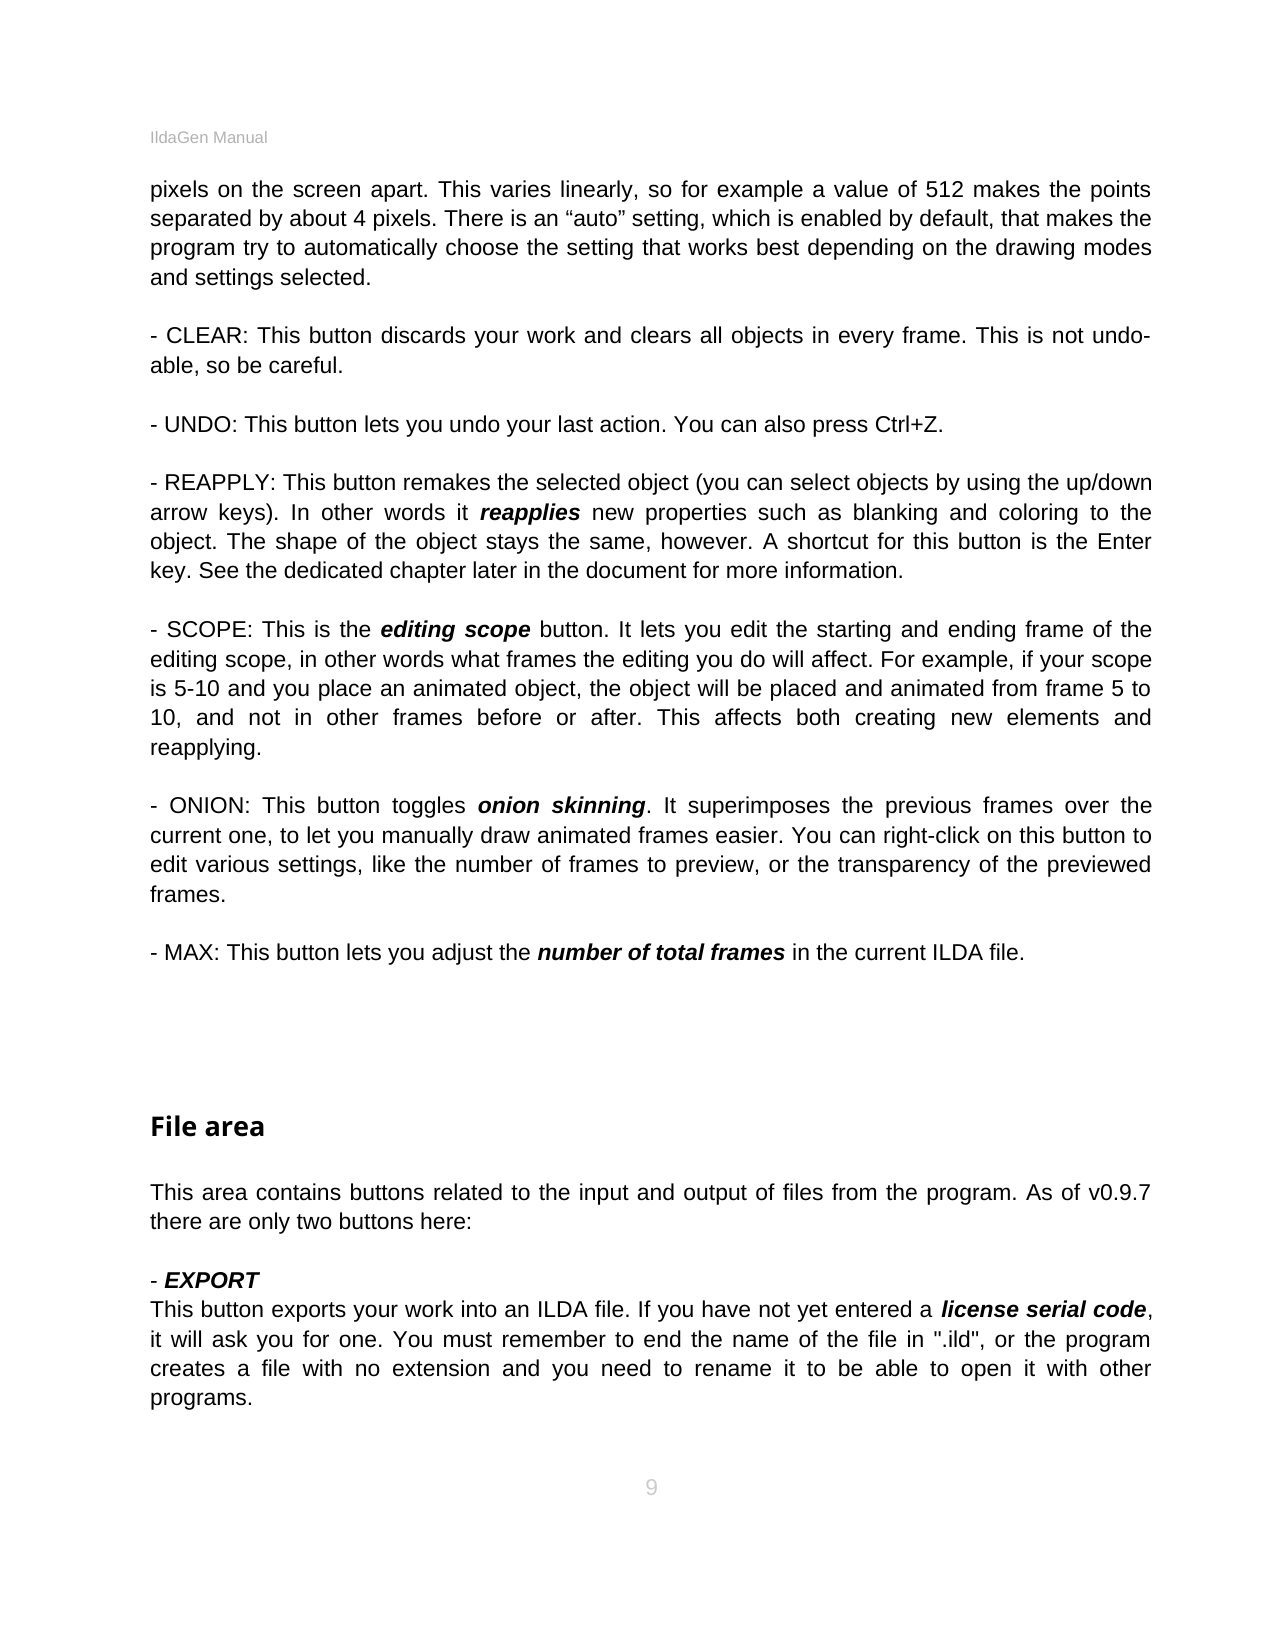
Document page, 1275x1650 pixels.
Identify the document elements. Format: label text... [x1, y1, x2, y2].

text - MAX: This button lets you adjust the number of total frames in the current ILDA file. [150, 940, 1153, 966]
subtitle File area [150, 1108, 1153, 1144]
text This area contains buttons related to the input and output of files from the program. As of v0.9.7 there are only two buttons here: [150, 1179, 1153, 1234]
text This button exports your work into an ILDA file. If you have not yet entered a license serial code, it will ask you for one. You must remember to end the name of the file in ".ild", or the program creates a file with no extension and you need to rename it to be able to open it with other programs. [150, 1297, 1153, 1411]
text - UNDO: This button lets you undo your last action. You can also press Ctrl+Z. [150, 411, 1153, 437]
text - REAPPLY: This button remakes the selected object (you can select objects by using the up/down arrow keys). In other words it reapplies new properties such as blanking and coloring to the object. The shape of the object stays the same, however. A shortcut for this button is the Enter key. See the dedicated chapter later in the document for more information. [150, 470, 1153, 584]
text - EXPORT [150, 1268, 1153, 1293]
text - SCOPE: This is the editing scope button. It lets you edit the starting and ending frame of the editing scope, in other words what frames the editing you do will affect. For example, if your scope is 5-10 and you place an animated object, the object will be placed and animated from frame 5 to 10, and not in other frames before or after. This affects both creating new elements and reapplying. [150, 617, 1153, 760]
text pixels on the screen apart. This varies linearly, so for example a value of 512 makes the points separated by about 4 pixels. There is an “auto” setting, which is enabled by default, that makes the program try to automatically choose the setting that works best depending on the drawing modes and settings selected. [150, 176, 1153, 290]
text - CLEAR: This button discards your work and clears all objects in every frame. This is not undo-able, so be careful. [150, 323, 1153, 378]
text - ONION: This button toggles onion skinning. It superimposes the previous frames over the current one, to let you manually draw animated frames easier. You can right-click on this button to edit various settings, like the number of frames to preview, or the transparency of the previewed frames. [150, 793, 1153, 907]
